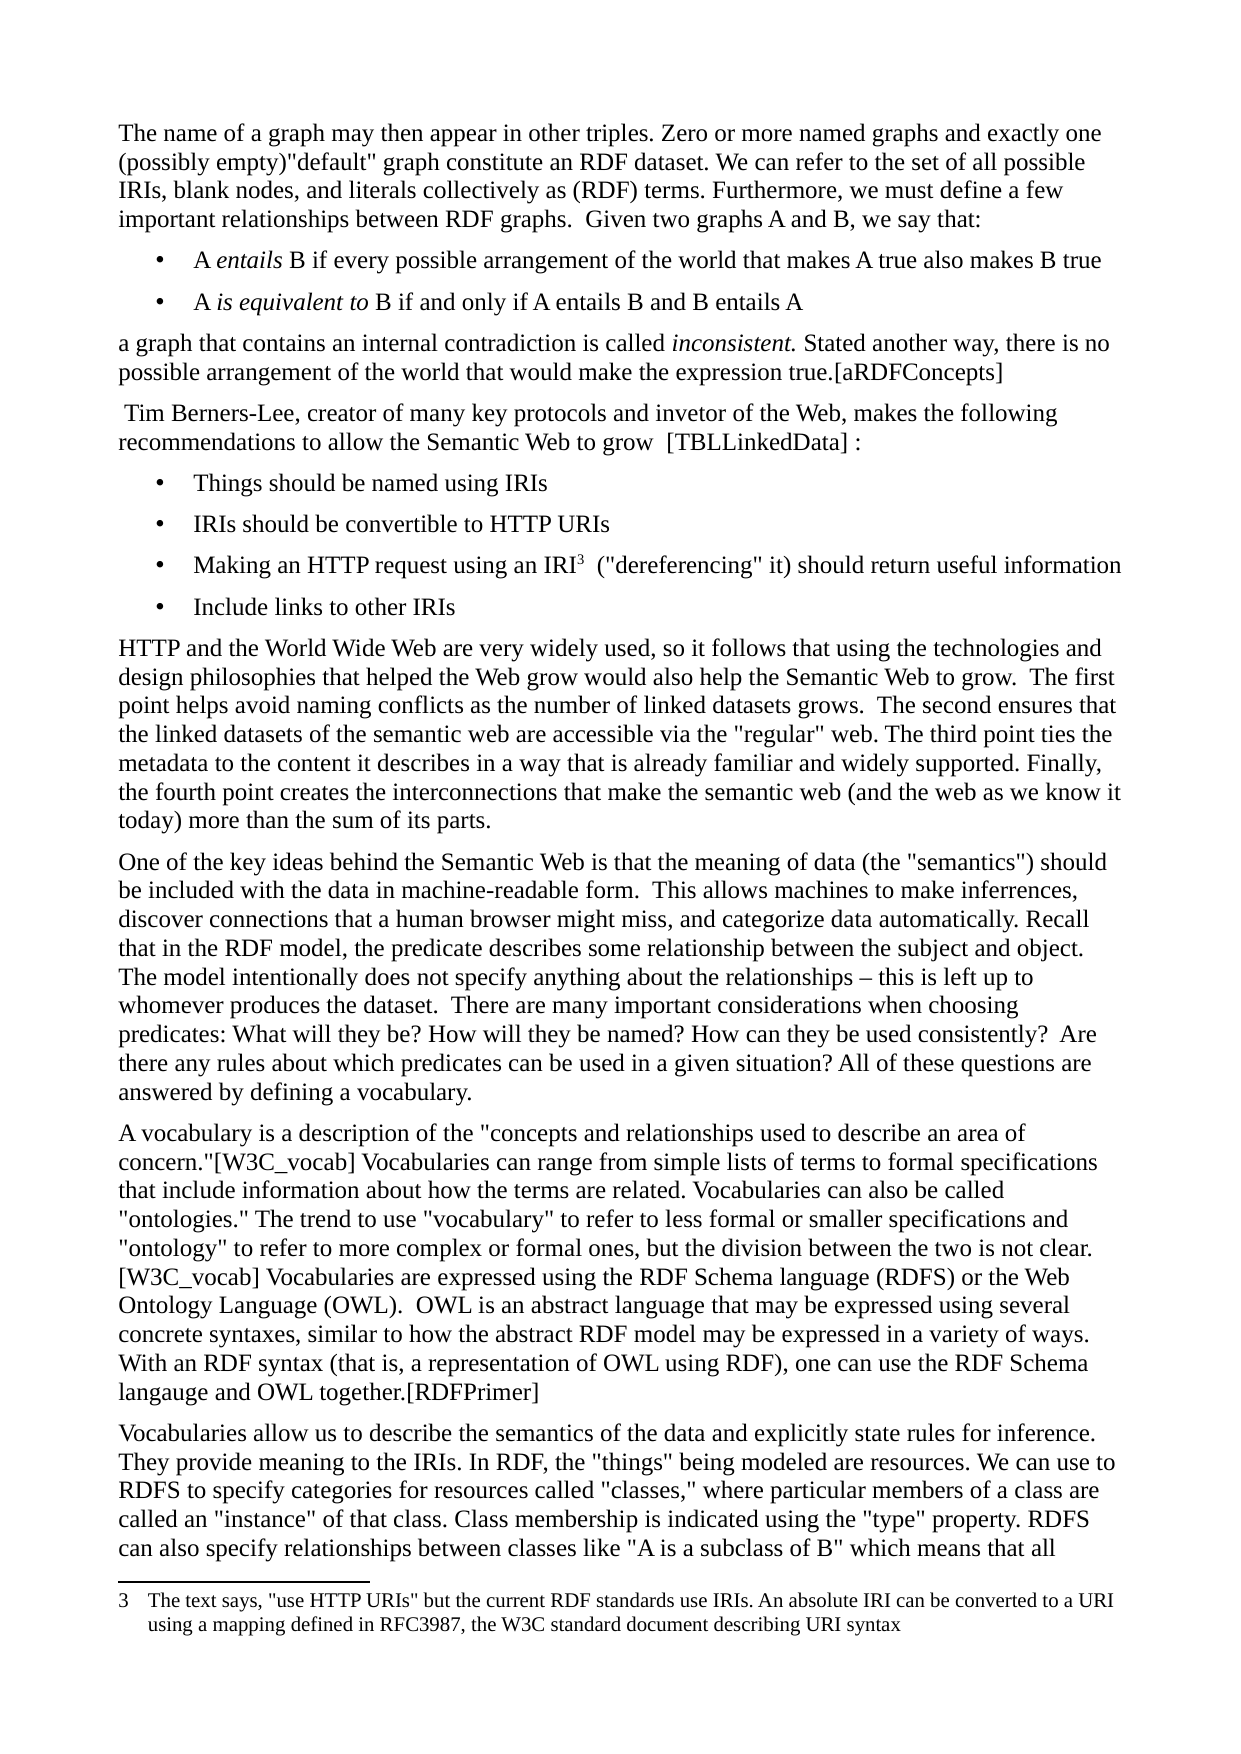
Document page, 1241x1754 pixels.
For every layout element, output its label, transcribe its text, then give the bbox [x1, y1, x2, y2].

text One of the key ideas behind the Semantic Web is that the meaning of data (the "semantics") should be included with the data in machine-readable form. This allows machines to make inferrences, discover connections that a human browser might miss, and categorize data automatically. Recall that in the RDF model, the predicate describes some relationship between the subject and object. The model intentionally does not specify anything about the relationships – this is left up to whomever produces the dataset. There are many important considerations when choosing predicates: What will they be? How will they be named? How can they be used consistently? Are there any rules about which predicates can be used in a given situation? All of these questions are answered by defining a vocabulary. [118, 847, 1122, 1106]
text HTTP and the World Wide Web are very widely used, so it follows that using the technologies and design philosophies that helped the Web grow would also help the Semantic Web to grow. The first point helps avoid naming conflicts as the number of linked datasets grows. The second ensures that the linked datasets of the semantic web are accessible via the "regular" web. The third point ties the metadata to the content it describes in a way that is already familiar and widely supported. Finally, the fourth point creates the interconnections that make the semantic web (and the web as we know it today) more than the sum of its parts. [118, 633, 1122, 834]
text Vocabularies allow us to describe the semantics of the data and explicitly state rules for inference. They provide meaning to the IRIs. In RDF, the "things" being modeled are resources. We can use to RDFS to specify categories for resources called "classes," where particular members of a class are called an "instance" of that class. Class membership is indicated using the "type" property. RDFS can also specify relationships between classes like "A is a subclass of B" which means that all [118, 1418, 1122, 1562]
list IRIs should be convertible to HTTP URIs [156, 509, 1122, 538]
text Tim Berners-Lee, creator of many key protocols and invetor of the Web, makes the following recommendations to allow the Semantic Web to grow [TBLLinkedData] : [118, 398, 1122, 456]
list A is equivalent to B if and only if A entails B and B entails A [156, 287, 1122, 316]
list A entails B if every possible arrangement of the world that makes A true also makes B true [156, 246, 1122, 274]
list Things should be named using IRIs [156, 468, 1122, 497]
text The name of a graph may then appear in other triples. Zero or more named graphs and exactly one (possibly empty)"default" graph constitute an RDF dataset. We can refer to the set of all possible IRIs, blank nodes, and literals collectively as (RDF) terms. Furthermore, we must define a few important relationships between RDF graphs. Given two graphs A and B, we say that: [118, 118, 1122, 233]
list The text says, "use HTTP URIs" but the current RDF standards use IRIs. An absolute IRI can be converted to a URI using a mapping defined in RFC3987, the W3C standard document describing URI syntax [118, 1588, 1122, 1636]
text A vocabulary is a description of the "concepts and relationships used to describe an area of concern."[W3C_vocab] Vocabularies can range from simple lists of terms to formal specifications that include information about how the terms are related. Vocabularies can also be called "ontologies." The trend to use "vocabulary" to refer to less formal or smaller specifications and "ontology" to refer to more complex or formal ones, but the division between the two is not clear.[W3C_vocab] Vocabularies are expressed using the RDF Schema language (RDFS) or the Web Ontology Language (OWL). OWL is an abstract language that may be expressed using several concrete syntaxes, similar to how the abstract RDF model may be expressed in a variety of ways. With an RDF syntax (that is, a representation of OWL using RDF), one can use the RDF Schema langauge and OWL together.[RDFPrimer] [118, 1118, 1122, 1406]
list Include links to other IRIs [156, 592, 1122, 621]
list Making an HTTP request using an IRI ("dereferencing" it) should return useful information [156, 551, 1122, 579]
text a graph that contains an internal contradiction is called inconsistent. Stated another way, there is no possible arrangement of the world that would make the expression true.[aRDFConcepts] [118, 328, 1122, 386]
